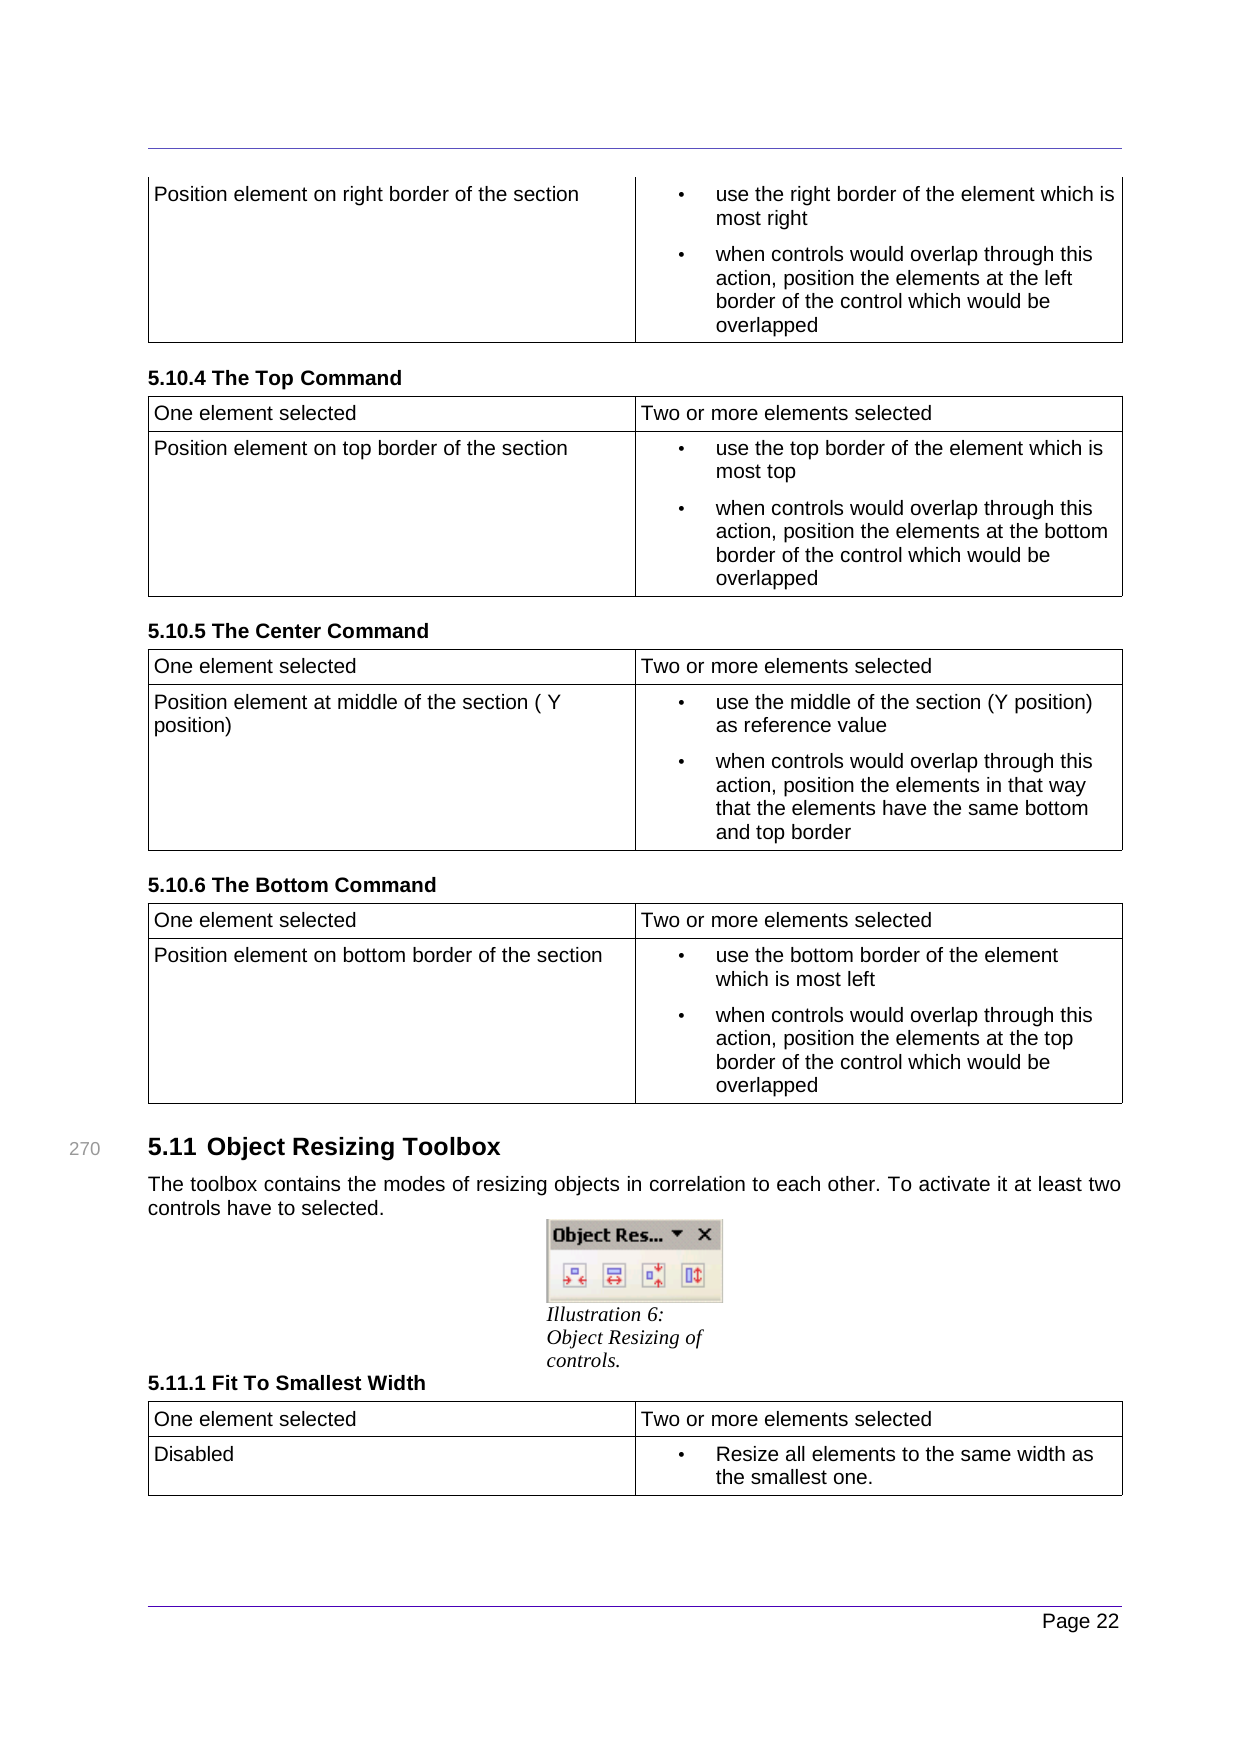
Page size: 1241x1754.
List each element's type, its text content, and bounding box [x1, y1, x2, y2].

table_header Two or more elements selected [636, 397, 1122, 431]
table_header One element selected [149, 904, 635, 938]
subtitle The Center Command [148, 620, 1122, 643]
table_header Two or more elements selected [636, 1402, 1122, 1436]
table_cell use the bottom border of the element which is most left when controls would overlap through this action, position the elements at the top border of the control which would be overlapped [636, 939, 1122, 1103]
table_header Two or more elements selected [636, 650, 1122, 684]
table_header One element selected [149, 397, 635, 431]
table_cell Position element at middle of the section ( Y position) [149, 685, 635, 850]
table_header One element selected [149, 1402, 635, 1436]
table_cell Position element on top border of the section [149, 432, 635, 596]
table_cell Position element on bottom border of the section [149, 939, 635, 1103]
table_cell Resize all elements to the same width as the smallest one. [636, 1437, 1122, 1495]
text Illustration 6: Object Resizing of controls. [546, 1303, 723, 1372]
table_cell use the top border of the element which is most top when controls would overlap through this action, position the elements at the bottom border of the control which would be overlapped [636, 432, 1122, 596]
table_cell Disabled [149, 1437, 635, 1495]
subtitle Object Resizing Toolbox [148, 1133, 1122, 1161]
table_cell use the middle of the section (Y position) as reference value when controls would overlap through this action, position the elements in that way that the elements have the same bottom and top border [636, 685, 1122, 850]
subtitle The Top Command [148, 366, 1122, 389]
subtitle The Bottom Command [148, 873, 1122, 897]
table_header Two or more elements selected [636, 904, 1122, 938]
table_header One element selected [149, 650, 635, 684]
text The toolbox contains the modes of resizing objects in correlation to each other. To activate it at least two controls have to selected. [148, 1173, 1122, 1220]
subtitle Fit To Smallest Width [148, 1243, 1122, 1395]
table_cell use the right border of the element which is most right when controls would overlap through this action, position the elements at the left border of the control which would be overlapped [636, 177, 1122, 342]
table_cell Position element on right border of the section [149, 177, 635, 342]
